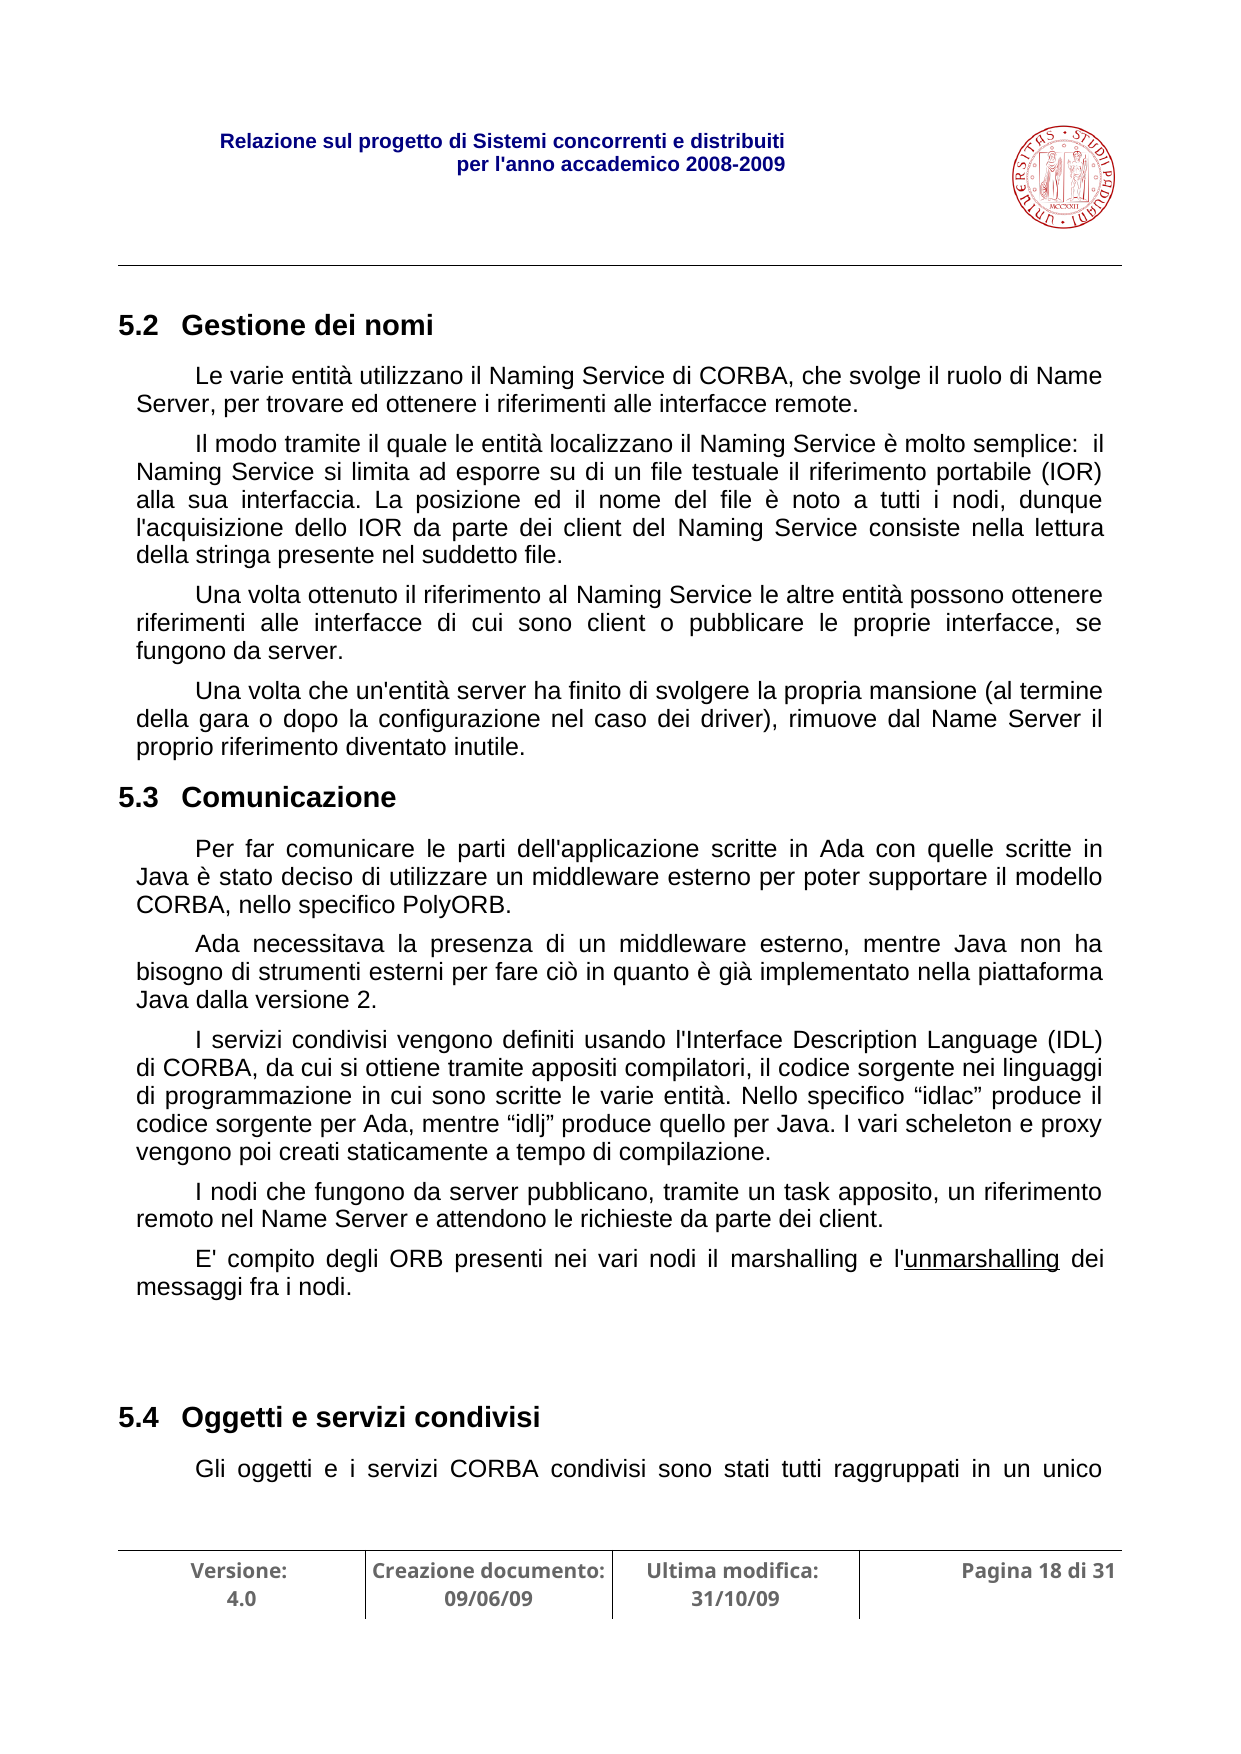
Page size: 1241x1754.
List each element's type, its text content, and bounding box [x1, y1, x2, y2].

text Le varie entità utilizzano il Naming Service di CORBA, che svolge il ruolo di Name Server, per trovare ed ottenere i riferimenti alle interfacce remote. [136, 362, 1104, 418]
text Per far comunicare le parti dell'applicazione scritte in Ada con quelle scritte in Java è stato deciso di utilizzare un middleware esterno per poter supportare il modello CORBA, nello specifico PolyORB. [136, 834, 1104, 918]
text E' compito degli ORB presenti nei vari nodi il marshalling e l'unmarshalling dei messaggi fra i nodi. [136, 1245, 1104, 1301]
text Il modo tramite il quale le entità localizzano il Naming Service è molto semplice: il Naming Service si limita ad esporre su di un file testuale il riferimento portabile (IOR) alla sua interfaccia. La posizione ed il nome del file è noto a tutti i nodi, dunque l'acquisizione dello IOR da parte dei client del Naming Service consiste nella lettura della stringa presente nel suddetto file. [136, 430, 1104, 569]
text Ada necessitava la presenza di un middleware esterno, mentre Java non ha bisogno di strumenti esterni per fare ciò in quanto è già implementato nella piattaforma Java dalla versione 2. [136, 930, 1104, 1014]
text Una volta che un'entità server ha finito di svolgere la propria mansione (al termine della gara o dopo la configurazione nel caso dei driver), rimuove dal Name Server il proprio riferimento diventato inutile. [136, 677, 1104, 761]
subtitle Gestione dei nomi [118, 309, 1122, 341]
text I servizi condivisi vengono definiti usando l'Interface Description Language (IDL) di CORBA, da cui si ottiene tramite appositi compilatori, il codice sorgente nei linguaggi di programmazione in cui sono scritte le varie entità. Nello specifico “idlac” produce il codice sorgente per Ada, mentre “idlj” produce quello per Java. I vari scheleton e proxy vengono poi creati staticamente a tempo di compilazione. [136, 1026, 1104, 1165]
text I nodi che fungono da server pubblicano, tramite un task apposito, un riferimento remoto nel Name Server e attendono le richieste da parte dei client. [136, 1177, 1104, 1233]
subtitle Oggetti e servizi condivisi [118, 1401, 1122, 1434]
text Una volta ottenuto il riferimento al Naming Service le altre entità possono ottenere riferimenti alle interfacce di cui sono client o pubblicare le proprie interfacce, se fungono da server. [136, 581, 1104, 665]
subtitle Comunicazione [118, 781, 1122, 814]
text Gli oggetti e i servizi CORBA condivisi sono stati tutti raggruppati in un unico [136, 1454, 1104, 1482]
picture [1010, 123, 1117, 231]
